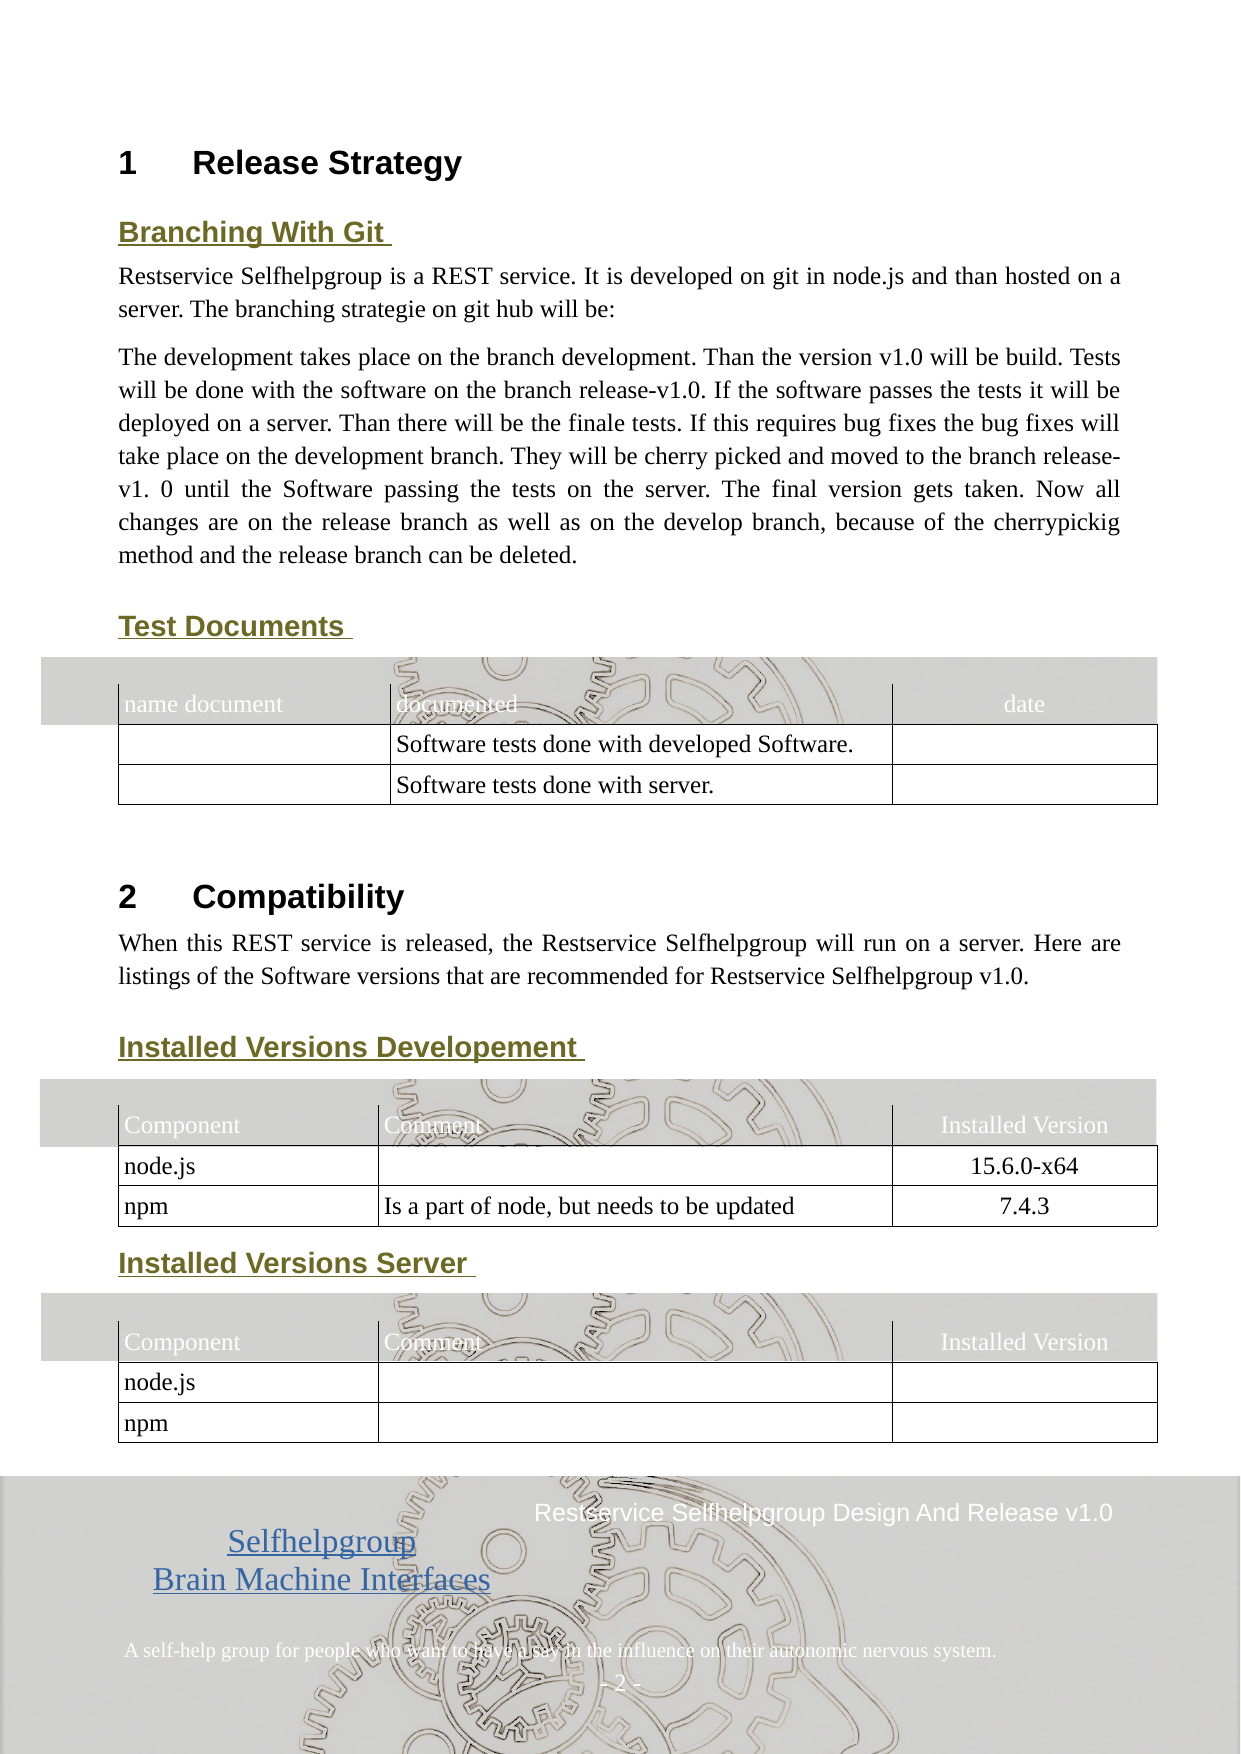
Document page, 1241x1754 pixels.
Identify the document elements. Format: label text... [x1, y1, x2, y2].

table_cell node.js [119, 1146, 378, 1185]
table_header name document [119, 687, 390, 724]
table_cell [379, 1363, 892, 1402]
subtitle Release Strategy [118, 143, 1122, 182]
text The development takes place on the branch development. Than the version v1.0 will be build. Tests will be done with the software on the branch release-v1.0. If the software passes the tests it will be deployed on a server. Than there will be the finale tests. If this requires bug fixes the bug fixes will take place on the development branch. They will be cherry picked and moved to the branch release-v1. 0 until the Software passing the tests on the server. The final version gets taken. Now all changes are on the release branch as well as on the develop branch, because of the cherrypickig method and the release branch can be deleted. [118, 342, 1122, 569]
subtitle Branching With Git [118, 215, 1122, 249]
table_cell 15.6.0-x64 [893, 1146, 1157, 1185]
table_header documented [391, 687, 892, 724]
picture [41, 657, 1158, 687]
table_header date [893, 687, 1157, 724]
table_cell [893, 1403, 1157, 1442]
table_cell Is a part of node, but needs to be updated [379, 1186, 892, 1226]
table_cell [893, 765, 1157, 804]
table_cell node.js [119, 1363, 378, 1402]
table_header Installed Version [893, 1323, 1157, 1362]
table_header Comment [379, 1323, 892, 1362]
table_cell [119, 725, 390, 764]
table_cell [379, 1403, 892, 1442]
subtitle Compatibility [118, 877, 1122, 916]
table_header Component [119, 1323, 378, 1362]
text Restservice Selfhelpgroup is a REST service. It is developed on git in node.js and than hosted on a server. The branching strategie on git hub will be: [118, 261, 1122, 323]
picture [0, 1476, 1241, 1615]
text When this REST service is released, the Restservice Selfhelpgroup will run on a server. Here are listings of the Software versions that are recommended for Restservice Selfhelpgroup v1.0. [118, 928, 1122, 990]
table_header Component [119, 1109, 378, 1145]
table_cell npm [119, 1186, 378, 1226]
subtitle Installed Versions Developement [118, 1030, 1122, 1063]
subtitle Test Documents [118, 608, 1122, 642]
table_cell [893, 1363, 1157, 1402]
picture [39, 1079, 1157, 1109]
table_header Installed Version [893, 1109, 1157, 1145]
table_cell Software tests done with developed Software. [391, 725, 892, 764]
table_cell 7.4.3 [893, 1186, 1157, 1226]
table_cell [893, 725, 1157, 764]
table_cell Software tests done with server. [391, 765, 892, 804]
table_header Comment [379, 1109, 892, 1145]
picture [41, 1293, 1158, 1323]
table_cell [379, 1146, 892, 1185]
table_cell npm [119, 1403, 378, 1442]
table_cell [119, 765, 390, 804]
subtitle Installed Versions Server [118, 1246, 1122, 1280]
